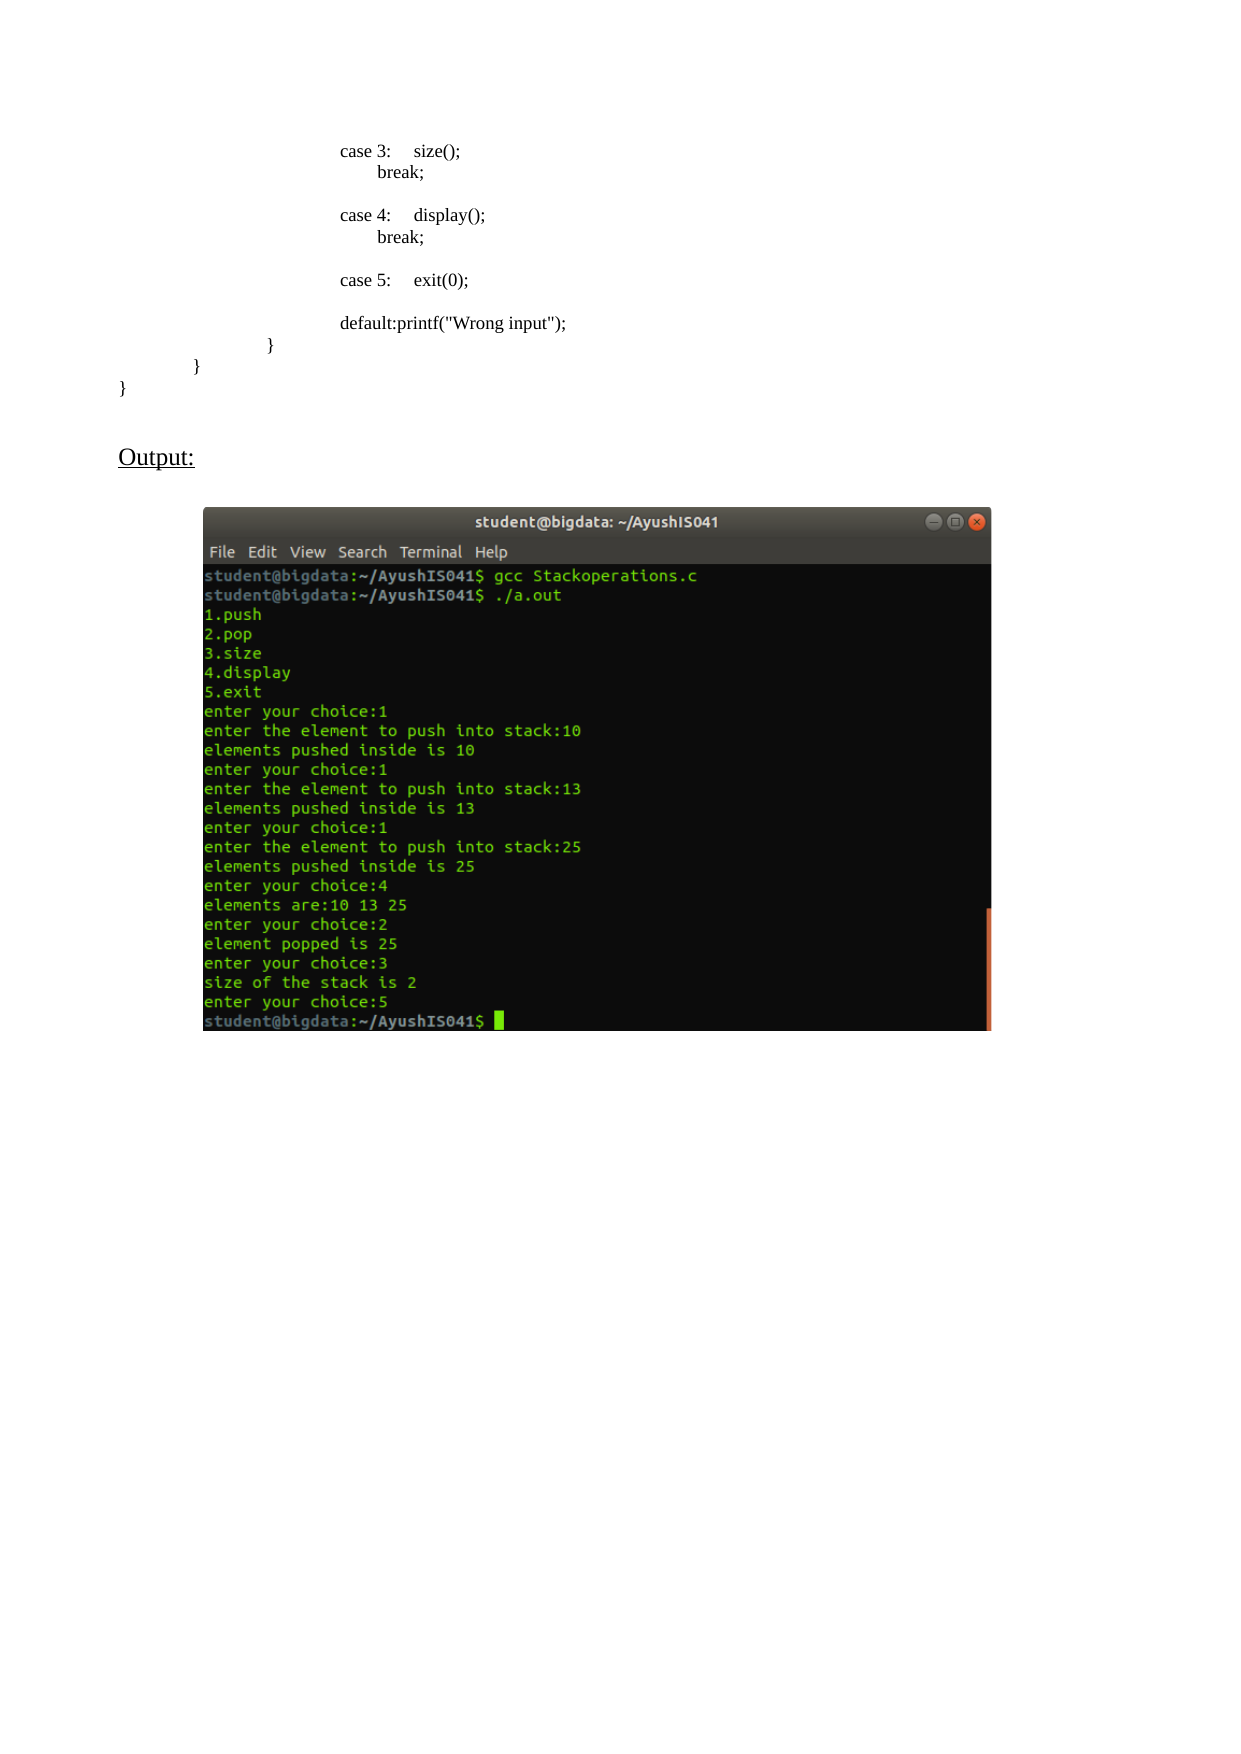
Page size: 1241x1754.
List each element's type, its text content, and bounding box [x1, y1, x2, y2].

text break; [118, 226, 1122, 247]
text } [118, 377, 1122, 398]
text } [118, 355, 1122, 377]
text case 3: size(); [118, 140, 1122, 161]
text case 5: exit(0); [118, 269, 1122, 291]
text } [118, 334, 1122, 355]
text default:printf("Wrong input"); [118, 312, 1122, 334]
text Output: [118, 442, 1122, 470]
text break; [118, 161, 1122, 183]
text case 4: display(); [118, 204, 1122, 226]
picture [203, 507, 992, 1031]
